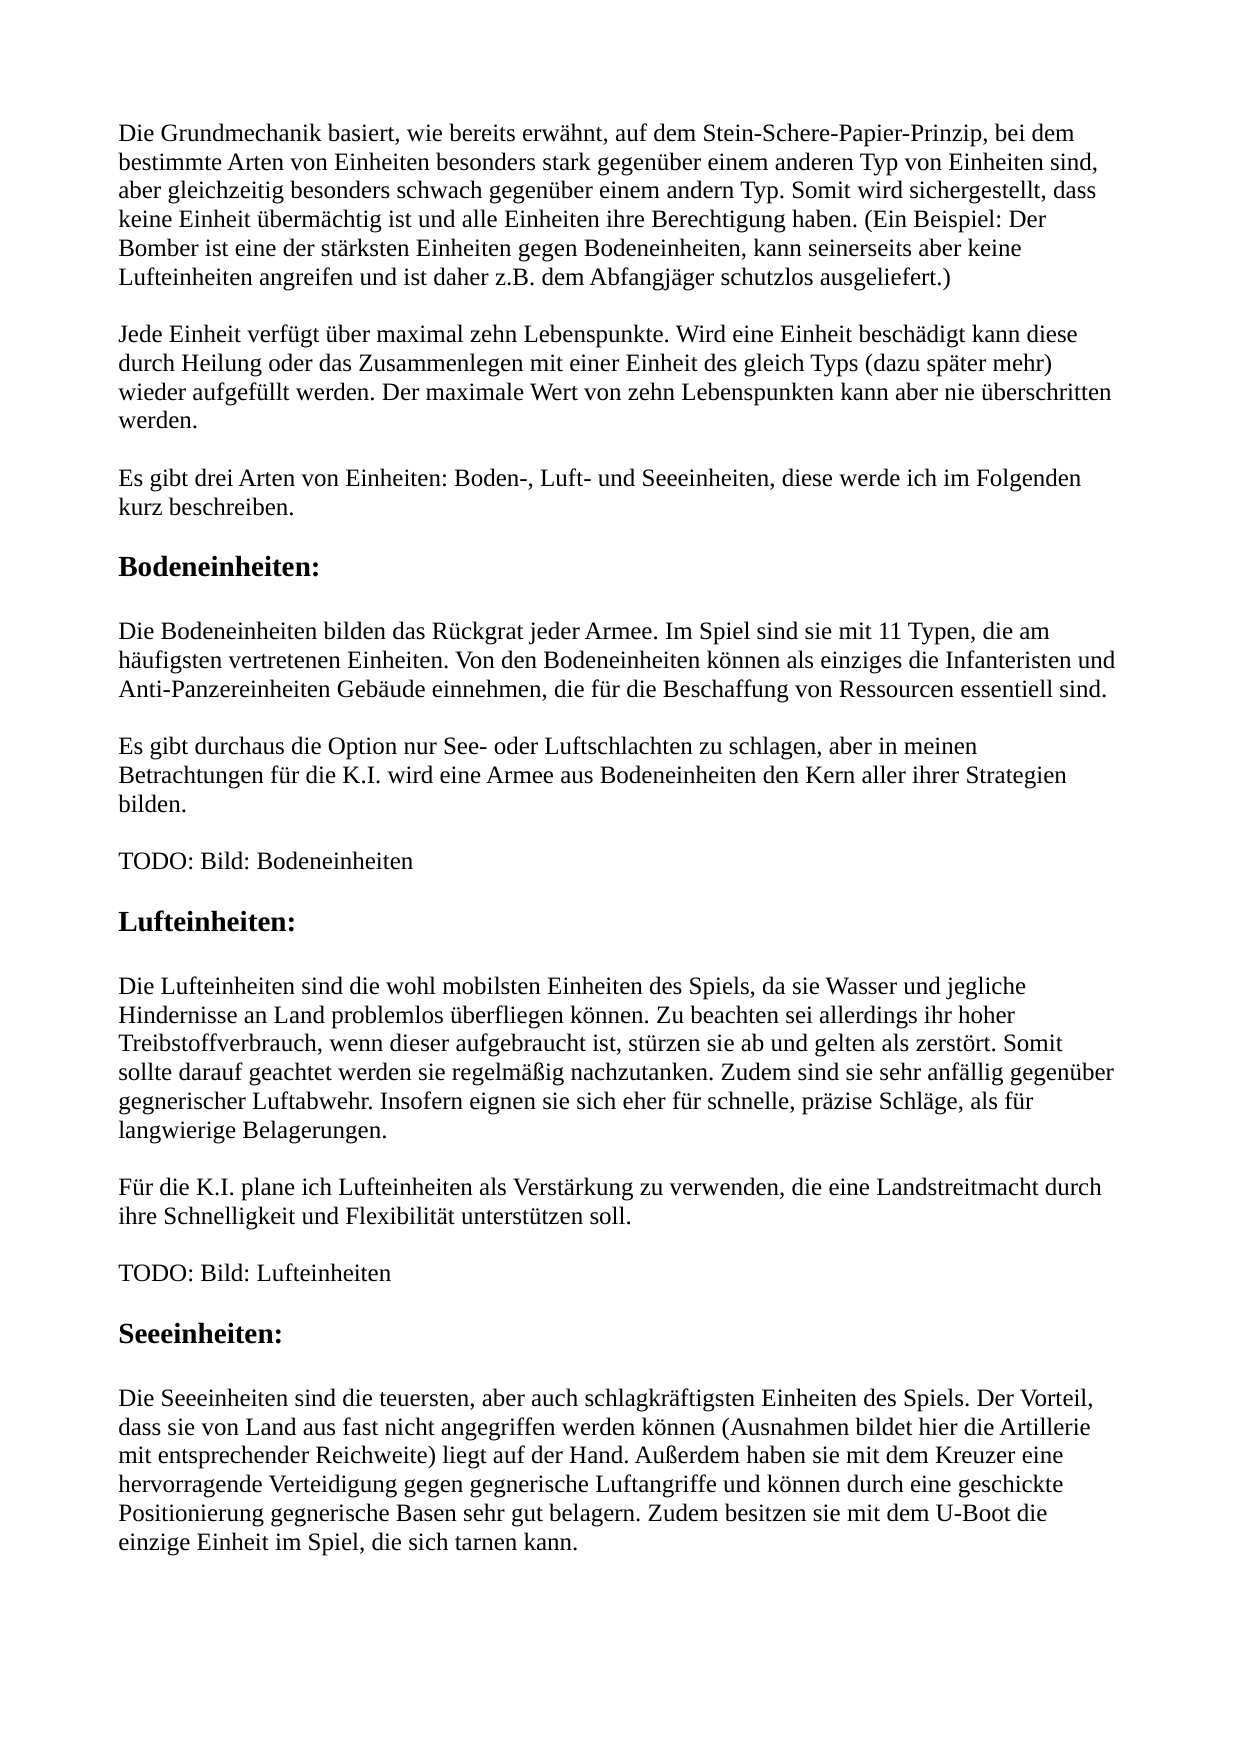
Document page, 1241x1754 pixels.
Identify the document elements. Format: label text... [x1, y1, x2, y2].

text TODO: Bild: Bodeneinheiten [118, 846, 1122, 875]
text Die Bodeneinheiten bilden das Rückgrat jeder Armee. Im Spiel sind sie mit 11 Typen, die am häufigsten vertretenen Einheiten. Von den Bodeneinheiten können als einziges die Infanteristen und Anti-Panzereinheiten Gebäude einnehmen, die für die Beschaffung von Ressourcen essentiell sind. [118, 616, 1122, 703]
text Jede Einheit verfügt über maximal zehn Lebenspunkte. Wird eine Einheit beschädigt kann diese durch Heilung oder das Zusammenlegen mit einer Einheit des gleich Typs (dazu später mehr) wieder aufgefüllt werden. Der maximale Wert von zehn Lebenspunkten kann aber nie überschritten werden. [118, 319, 1122, 434]
text TODO: Bild: Lufteinheiten [118, 1258, 1122, 1287]
text Es gibt drei Arten von Einheiten: Boden-, Luft- und Seeeinheiten, diese werde ich im Folgenden kurz beschreiben. [118, 463, 1122, 521]
text Die Lufteinheiten sind die wohl mobilsten Einheiten des Spiels, da sie Wasser und jegliche Hindernisse an Land problemlos überfliegen können. Zu beachten sei allerdings ihr hoher Treibstoffverbrauch, wenn dieser aufgebraucht ist, stürzen sie ab und gelten als zerstört. Somit sollte darauf geachtet werden sie regelmäßig nachzutanken. Zudem sind sie sehr anfällig gegenüber gegnerischer Luftabwehr. Insofern eignen sie sich eher für schnelle, präzise Schläge, als für langwierige Belagerungen. [118, 971, 1122, 1143]
text Es gibt durchaus die Option nur See- oder Luftschlachten zu schlagen, aber in meinen Betrachtungen für die K.I. wird eine Armee aus Bodeneinheiten den Kern aller ihrer Strategien bilden. [118, 731, 1122, 818]
text Lufteinheiten: [118, 904, 1122, 937]
text Bodeneinheiten: [118, 549, 1122, 583]
text Die Grundmechanik basiert, wie bereits erwähnt, auf dem Stein-Schere-Papier-Prinzip, bei dem bestimmte Arten von Einheiten besonders stark gegenüber einem anderen Typ von Einheiten sind, aber gleichzeitig besonders schwach gegenüber einem andern Typ. Somit wird sichergestellt, dass keine Einheit übermächtig ist und alle Einheiten ihre Berechtigung haben. (Ein Beispiel: Der Bomber ist eine der stärksten Einheiten gegen Bodeneinheiten, kann seinerseits aber keine Lufteinheiten angreifen und ist daher z.B. dem Abfangjäger schutzlos ausgeliefert.) [118, 118, 1122, 291]
text Seeeinheiten: [118, 1316, 1122, 1349]
text Die Seeeinheiten sind die teuersten, aber auch schlagkräftigsten Einheiten des Spiels. Der Vorteil, dass sie von Land aus fast nicht angegriffen werden können (Ausnahmen bildet hier die Artillerie mit entsprechender Reichweite) liegt auf der Hand. Außerdem haben sie mit dem Kreuzer eine hervorragende Verteidigung gegen gegnerische Luftangriffe und können durch eine geschickte Positionierung gegnerische Basen sehr gut belagern. Zudem besitzen sie mit dem U-Boot die einzige Einheit im Spiel, die sich tarnen kann. [118, 1383, 1122, 1556]
text Für die K.I. plane ich Lufteinheiten als Verstärkung zu verwenden, die eine Landstreitmacht durch ihre Schnelligkeit und Flexibilität unterstützen soll. [118, 1172, 1122, 1230]
